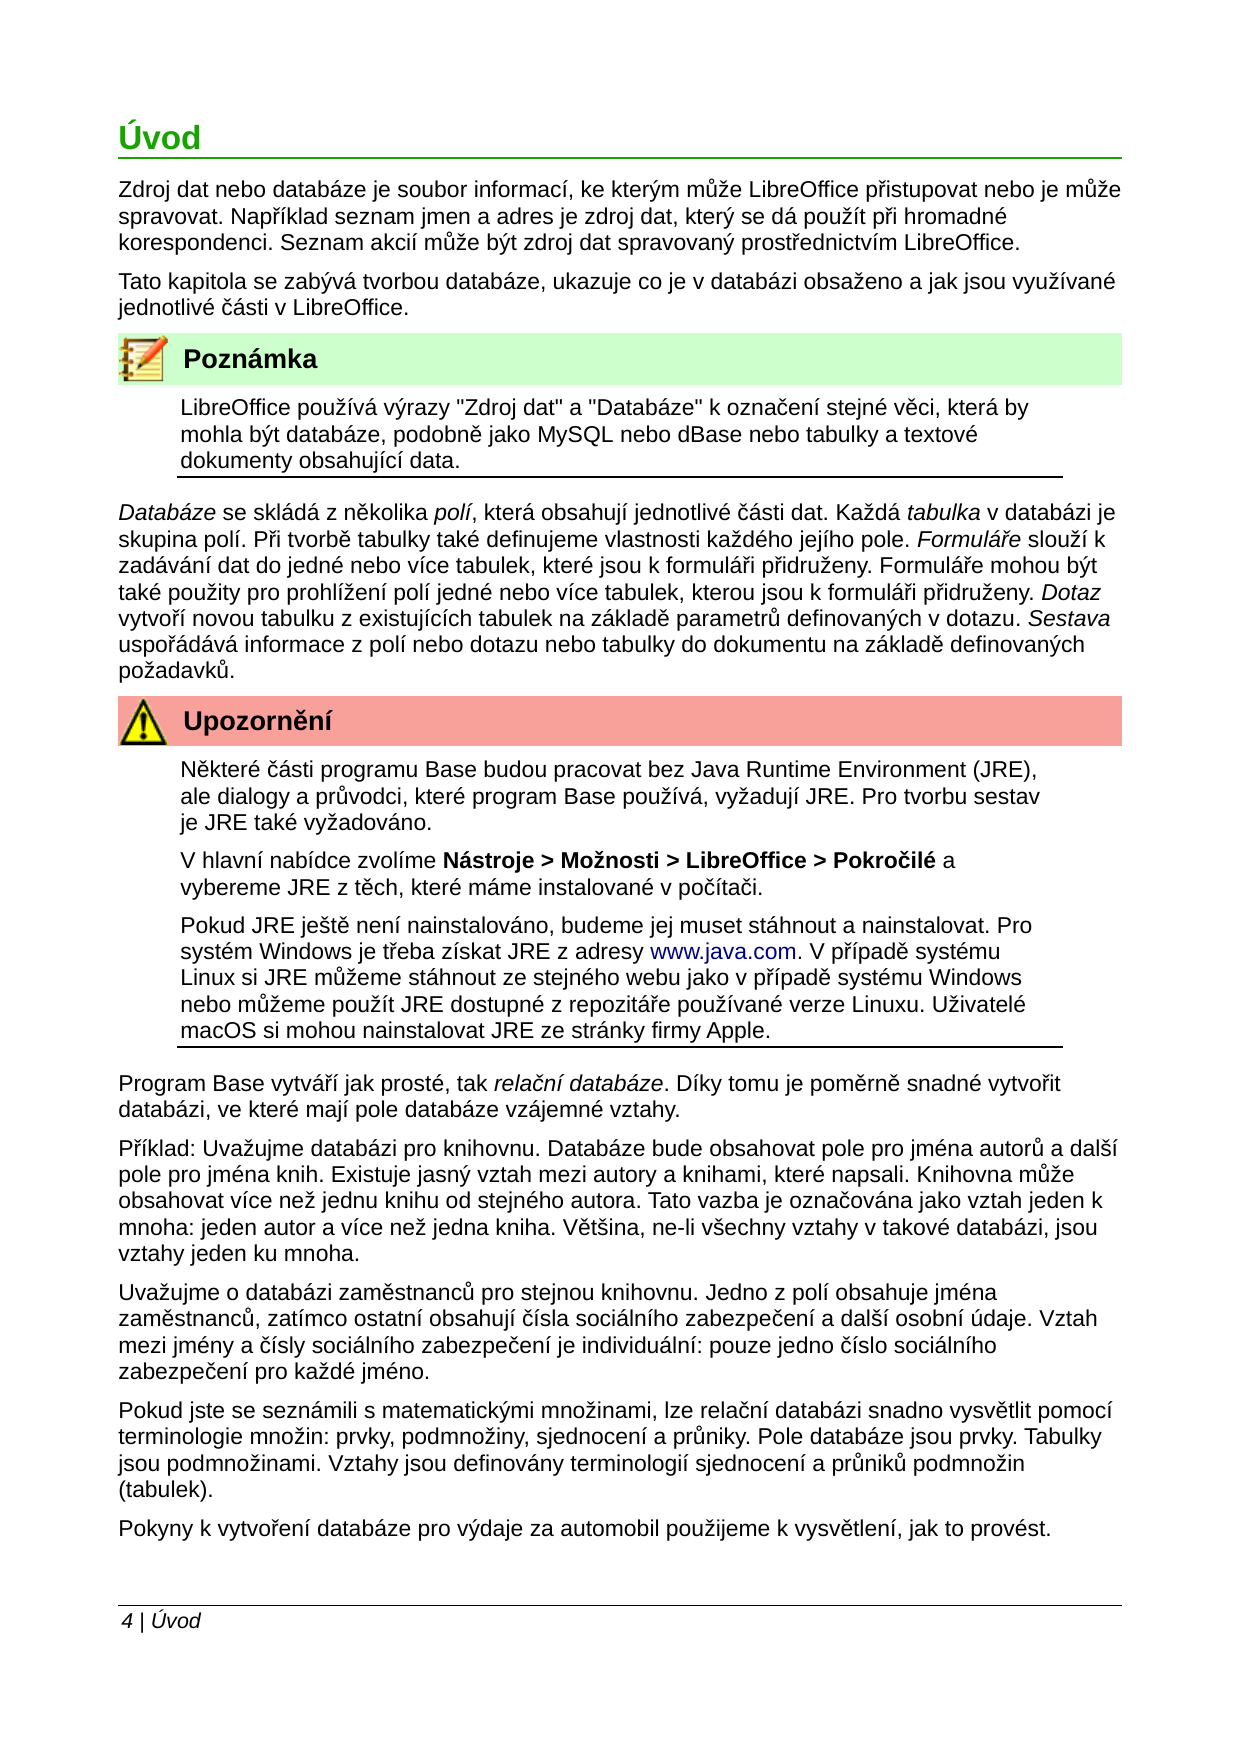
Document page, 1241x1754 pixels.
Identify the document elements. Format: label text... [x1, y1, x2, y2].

text Pokud jste se seznámili s matematickými množinami, lze relační databázi snadno vysvětlit pomocí terminologie množin: prvky, podmnožiny, sjednocení a průniky. Pole databáze jsou prvky. Tabulky jsou podmnožinami. Vztahy jsou definovány terminologií sjednocení a průniků podmnožin (tabulek). [118, 1397, 1122, 1502]
text Databáze se skládá z několika polí, která obsahují jednotlivé části dat. Každá tabulka v databázi je skupina polí. Při tvorbě tabulky také definujeme vlastnosti každého jejího pole. Formuláře slouží k zadávání dat do jedné nebo více tabulek, které jsou k formuláři přidruženy. Formuláře mohou být také použity pro prohlížení polí jedné nebo více tabulek, kterou jsou k formuláři přidruženy. Dotaz vytvoří novou tabulku z existujících tabulek na základě parametrů definovaných v dotazu. Sestava uspořádává informace z polí nebo dotazu nebo tabulky do dokumentu na základě definovaných požadavků. [118, 499, 1122, 684]
text Tato kapitola se zabývá tvorbou databáze, ukazuje co je v databázi obsaženo a jak jsou využívané jednotlivé části v LibreOffice. [118, 268, 1122, 321]
picture [119, 697, 167, 745]
text Pokyny k vytvoření databáze pro výdaje za automobil použijeme k vysvětlení, jak to provést. [118, 1515, 1122, 1541]
subtitle Úvod [118, 118, 1122, 157]
text Uvažujme o databázi zaměstnanců pro stejnou knihovnu. Jedno z polí obsahuje jména zaměstnanců, zatímco ostatní obsahují čísla sociálního zabezpečení a další osobní údaje. Vztah mezi jmény a čísly sociálního zabezpečení je individuální: pouze jedno číslo sociálního zabezpečení pro každé jméno. [118, 1279, 1122, 1384]
text LibreOffice používá výrazy "Zdroj dat" a "Databáze" k označení stejné věci, která by mohla být databáze, podobně jako MySQL nebo dBase nebo tabulky a textové dokumenty obsahující data. [177, 391, 1063, 476]
text Některé části programu Base budou pracovat bez Java Runtime Environment (JRE), ale dialogy a průvodci, které program Base používá, vyžadují JRE. Pro tvorbu sestav je JRE také vyžadováno. [177, 753, 1063, 835]
text Příklad: Uvažujme databázi pro knihovnu. Databáze bude obsahovat pole pro jména autorů a další pole pro jména knih. Existuje jasný vztah mezi autory a knihami, které napsali. Knihovna může obsahovat více než jednu knihu od stejného autora. Tato vazba je označována jako vztah jeden k mnoha: jeden autor a více než jedna kniha. Většina, ne-li všechny vztahy v takové databázi, jsou vztahy jeden ku mnoha. [118, 1135, 1122, 1266]
text V hlavní nabídce zvolíme Nástroje > Možnosti > LibreOffice > Pokročilé a vybereme JRE z těch, které máme instalované v počítači. [177, 844, 1063, 900]
subtitle Poznámka [118, 333, 1122, 385]
text Pokud JRE ještě není nainstalováno, budeme jej muset stáhnout a nainstalovat. Pro systém Windows je třeba získat JRE z adresy www.java.com. V případě systému Linux si JRE můžeme stáhnout ze stejného webu jako v případě systému Windows nebo můžeme použít JRE dostupné z repozitáře používané verze Linuxu. Uživatelé macOS si mohou nainstalovat JRE ze stránky firmy Apple. [177, 908, 1063, 1046]
text Zdroj dat nebo databáze je soubor informací, ke kterým může LibreOffice přistupovat nebo je může spravovat. Například seznam jmen a adres je zdroj dat, který se dá použít při hromadné korespondenci. Seznam akcií může být zdroj dat spravovaný prostřednictvím LibreOffice. [118, 176, 1122, 255]
text Program Base vytváří jak prosté, tak relační databáze. Díky tomu je poměrně snadné vytvořit databázi, ve které mají pole databáze vzájemné vztahy. [118, 1069, 1122, 1122]
picture [119, 334, 170, 385]
subtitle Upozornění [118, 696, 1122, 746]
